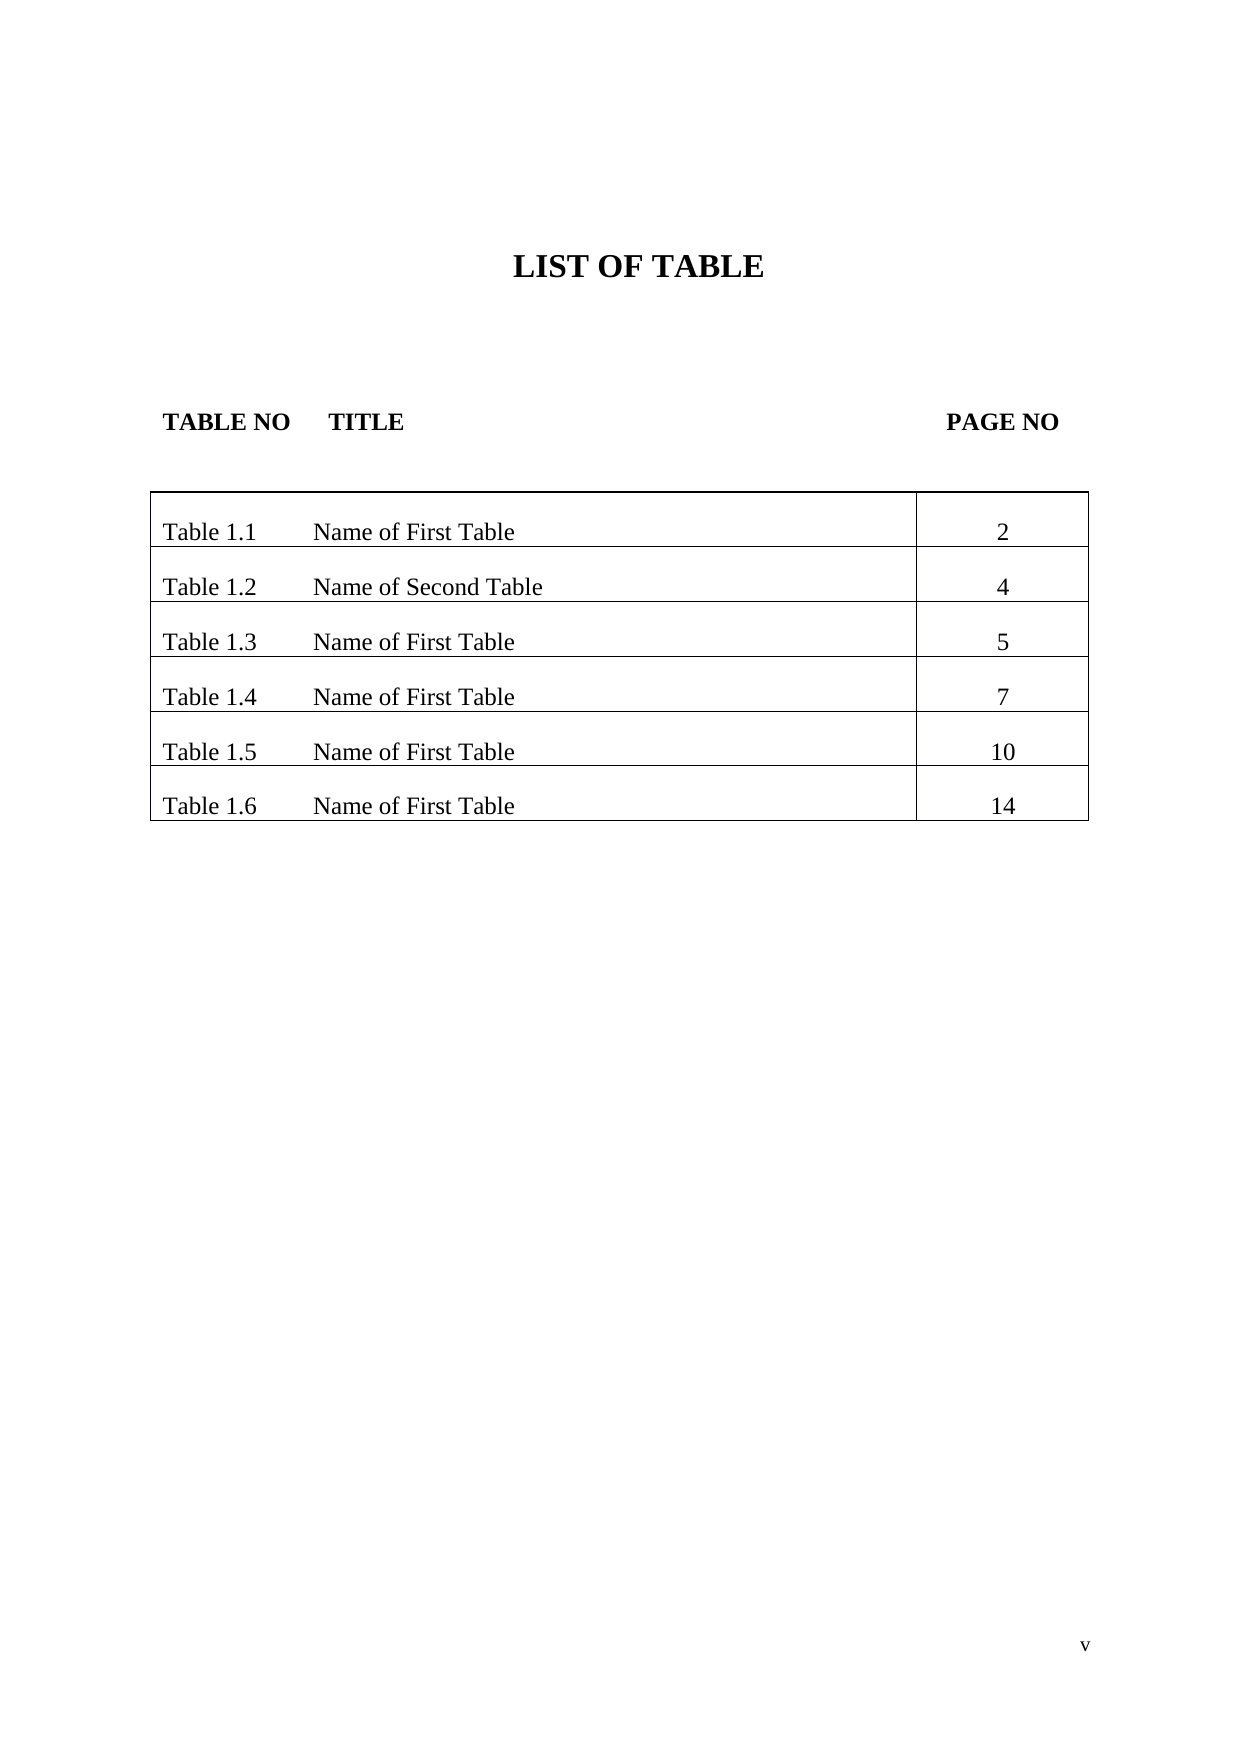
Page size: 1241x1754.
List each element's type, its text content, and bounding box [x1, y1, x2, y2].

table_cell 7 [917, 657, 1088, 711]
table_cell Table 1.4 Name of First Table [151, 657, 916, 711]
table_cell 5 [917, 602, 1088, 656]
table_cell Table 1.3 Name of First Table [151, 602, 916, 656]
text LIST OF TABLE [187, 247, 1090, 285]
table_cell 10 [917, 712, 1088, 765]
table_cell 14 [917, 766, 1088, 820]
table_cell 4 [917, 547, 1088, 601]
table_cell Table 1.5 Name of First Table [151, 712, 916, 765]
table_header PAGE NO [917, 382, 1089, 491]
table_header TABLE NO TITLE [151, 382, 917, 491]
table_cell Table 1.1 Name of First Table [151, 493, 916, 546]
table_cell Table 1.6 Name of First Table [151, 766, 916, 820]
table_cell Table 1.2 Name of Second Table [151, 547, 916, 601]
table_cell 2 [917, 493, 1088, 546]
